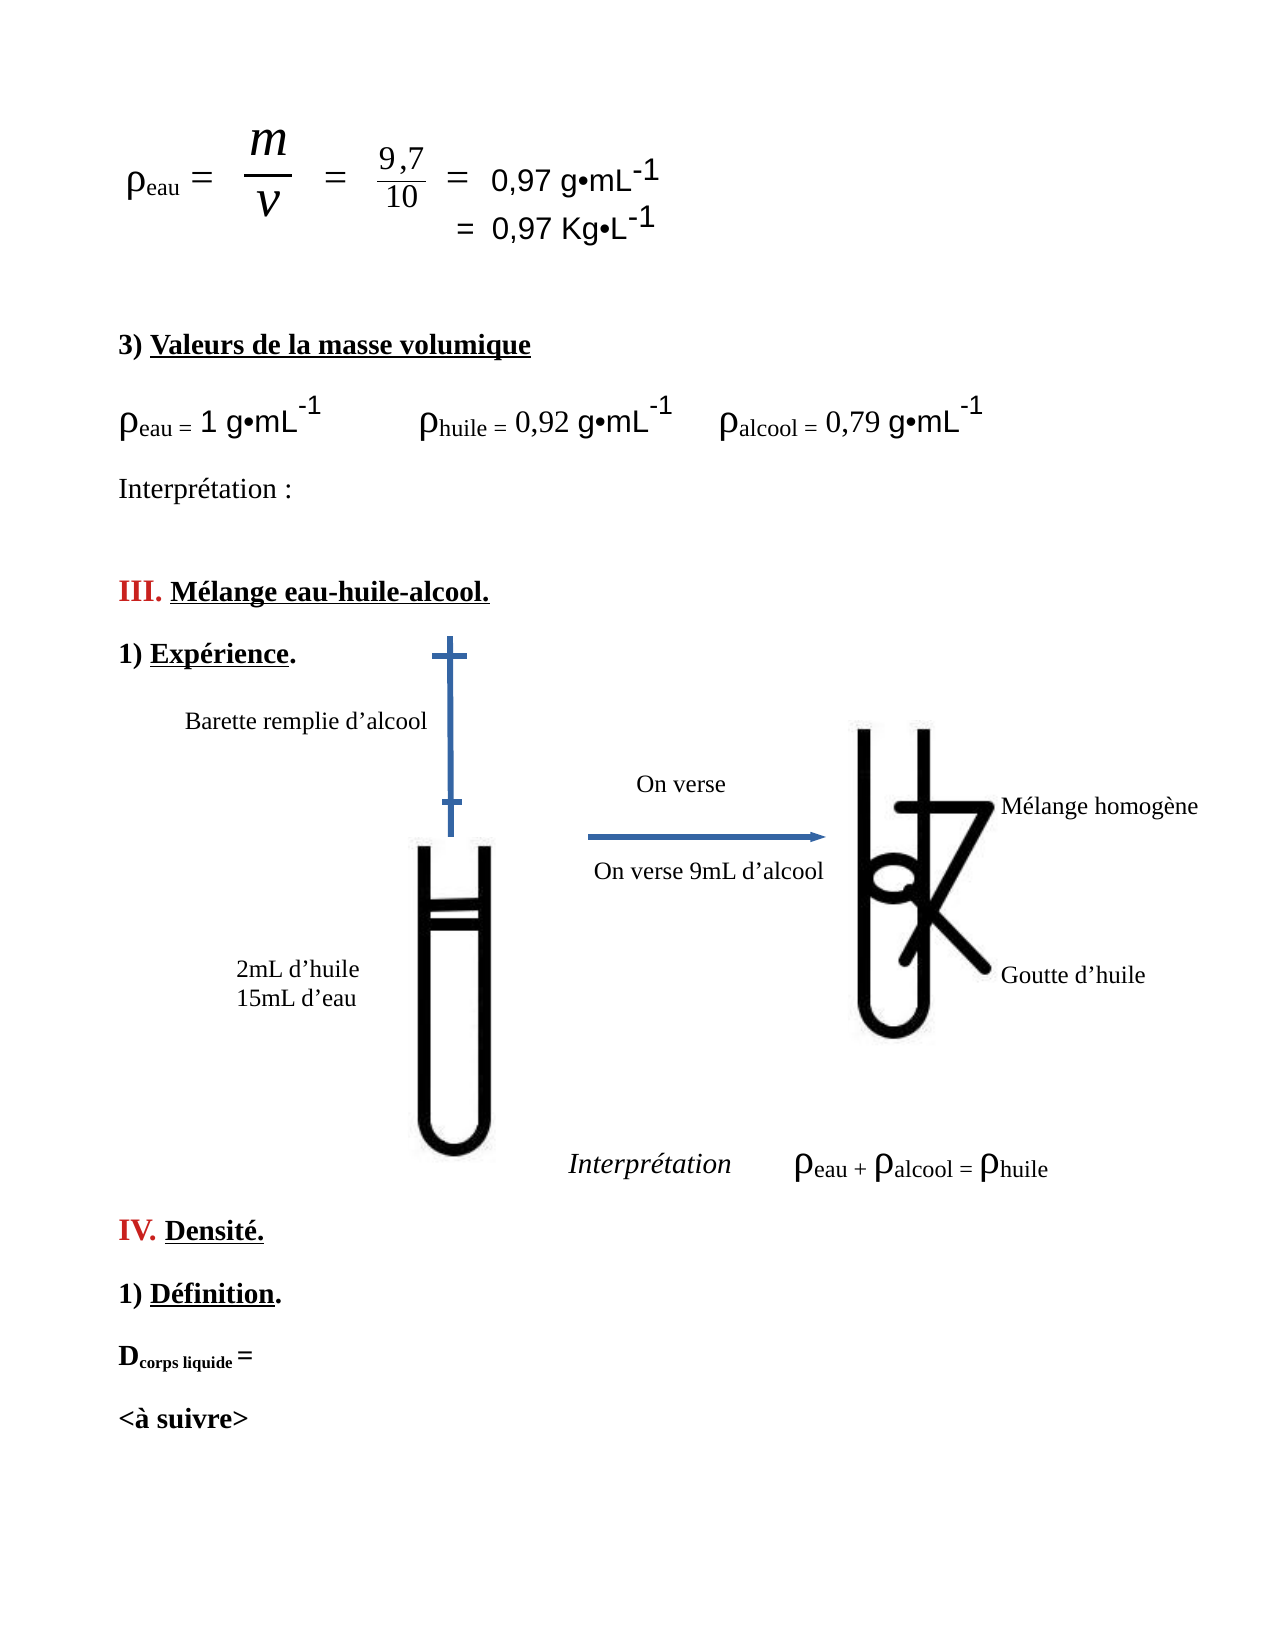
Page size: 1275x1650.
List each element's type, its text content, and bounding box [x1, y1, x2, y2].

text [453, 637, 1157, 670]
text 1) Expérience. [118, 637, 447, 670]
text Interprétation : [118, 471, 1157, 505]
text Interprétation ρeau + ρalcool = ρhuile [118, 1135, 1157, 1183]
text 3) Valeurs de la masse volumique [118, 327, 1157, 361]
picture [847, 720, 1001, 1061]
picture [407, 837, 515, 1166]
text <à suivre> [118, 1401, 1157, 1434]
text 1) Définition. [118, 1276, 1157, 1310]
text III. Mélange eau-huile-alcool. [118, 572, 1157, 608]
text ρeau = = = [118, 118, 1157, 234]
text ρeau = 1 g•mL-1 ρhuile = 0,92 g•mL-1 ρalcool = 0,79 g•mL-1 [118, 390, 1157, 442]
text Dcorps liquide = [118, 1338, 1157, 1372]
text IV. Densité. [118, 1212, 1157, 1247]
